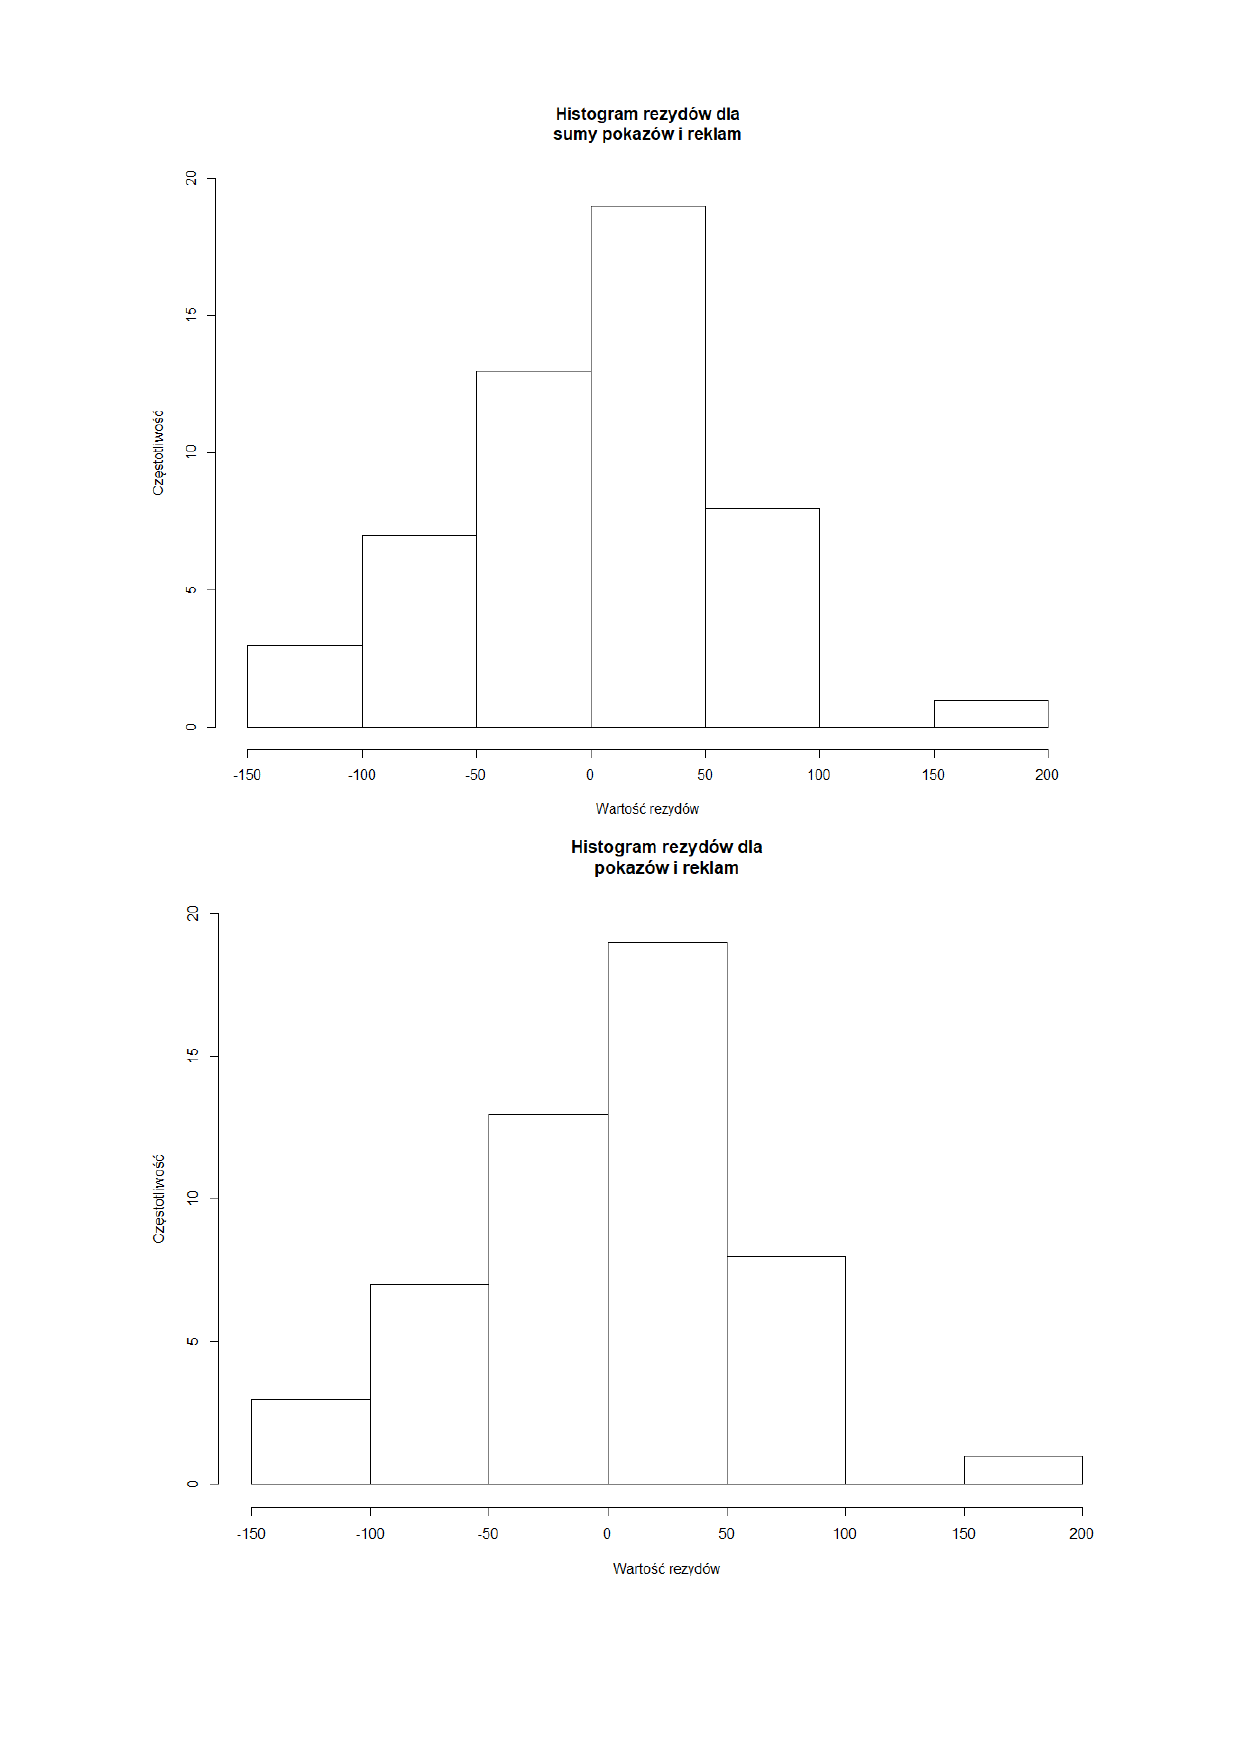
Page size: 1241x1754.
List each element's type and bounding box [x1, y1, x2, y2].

picture [147, 831, 1152, 1576]
picture [147, 103, 1115, 818]
